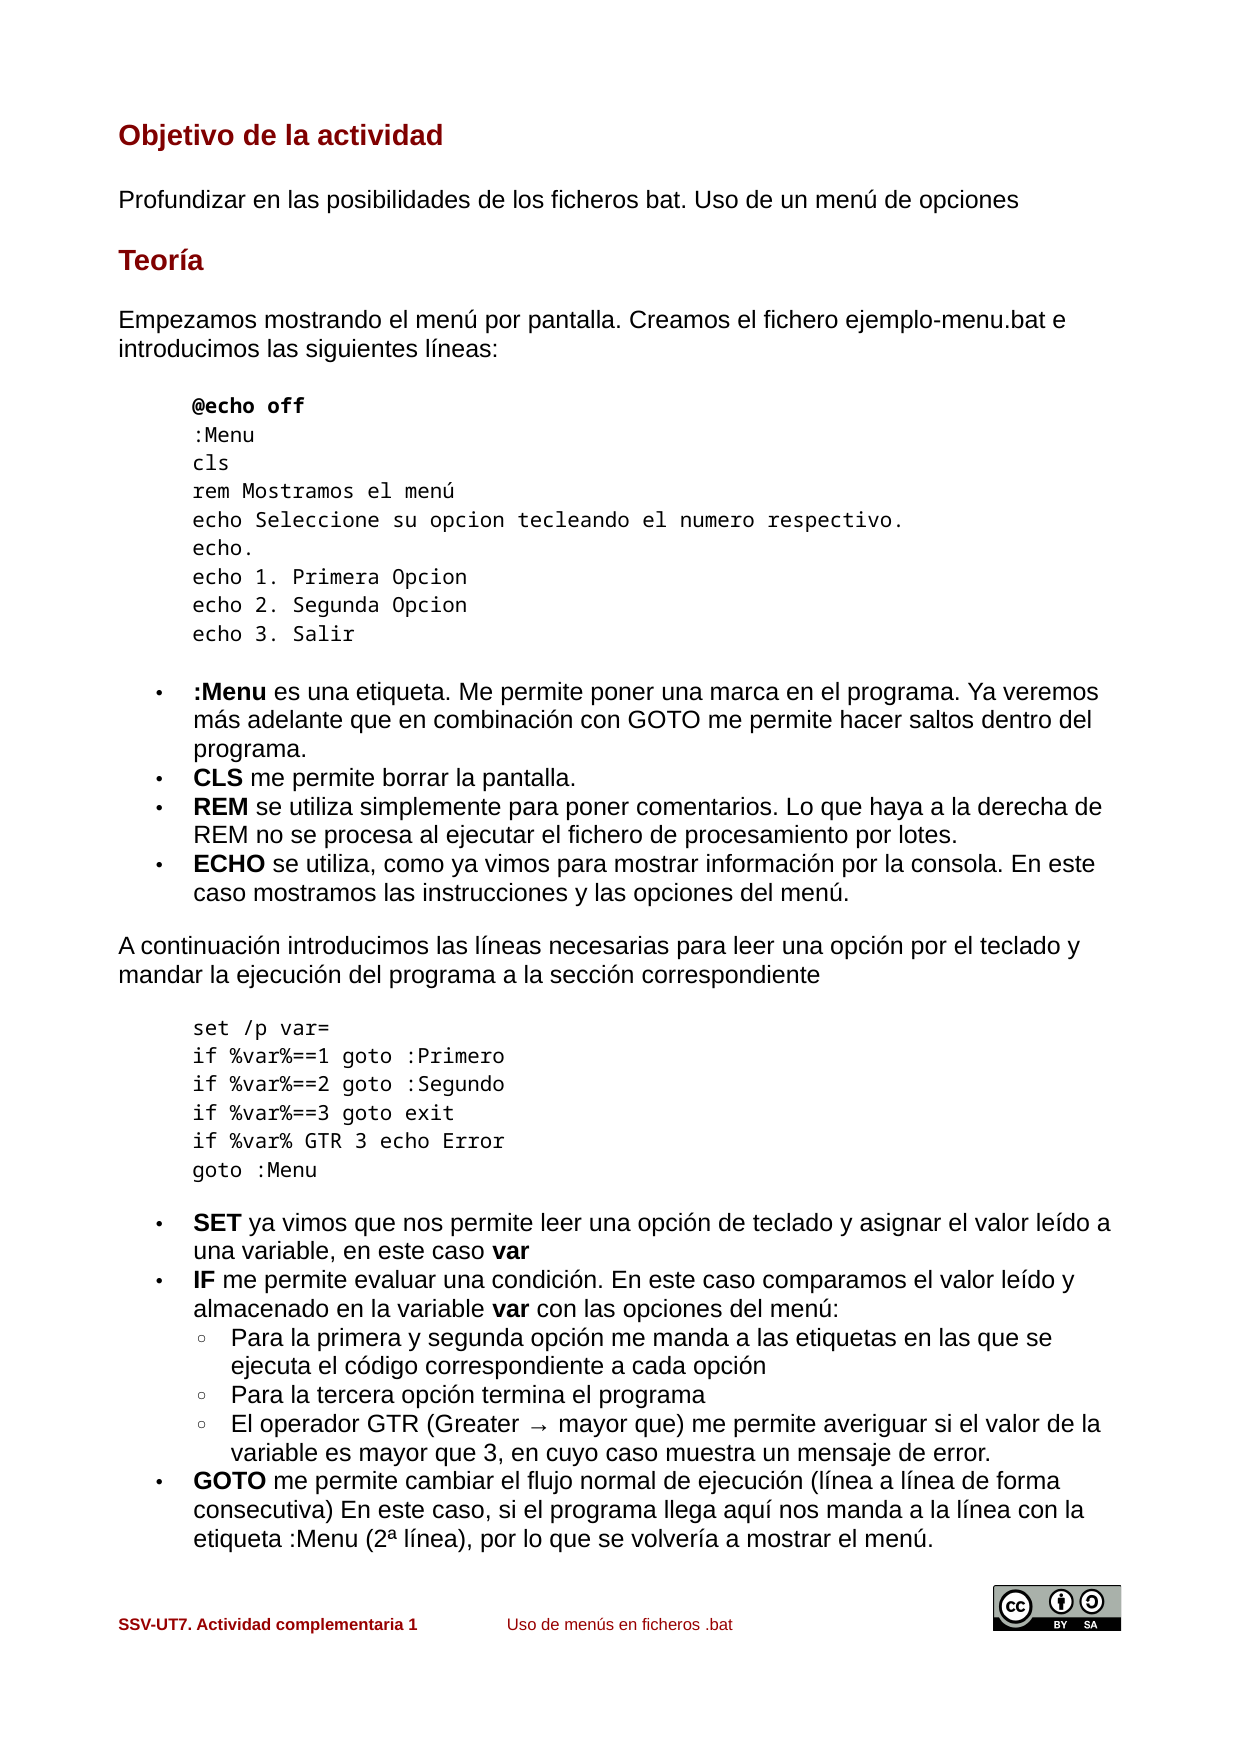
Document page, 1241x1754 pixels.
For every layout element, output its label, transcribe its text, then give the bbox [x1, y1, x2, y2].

text if %var% GTR 3 echo Error [192, 1126, 1122, 1155]
text rem Mostramos el menú [192, 477, 1122, 505]
text Profundizar en las posibilidades de los ficheros bat. Uso de un menú de opciones [118, 185, 1122, 214]
text if %var%==3 goto exit [192, 1098, 1122, 1126]
text A continuación introducimos las líneas necesarias para leer una opción por el teclado y mandar la ejecución del programa a la sección correspondiente [118, 931, 1122, 988]
list :Menu es una etiqueta. Me permite poner una marca en el programa. Ya veremos más adelante que en combinación con GOTO me permite hacer saltos dentro del programa. [156, 677, 1122, 763]
text echo 2. Segunda Opcion [192, 590, 1122, 619]
list REM se utiliza simplemente para poner comentarios. Lo que haya a la derecha de REM no se procesa al ejecutar el fichero de procesamiento por lotes. [156, 792, 1122, 849]
text goto :Menu [192, 1155, 1122, 1183]
list SET ya vimos que nos permite leer una opción de teclado y asignar el valor leído a una variable, en este caso var [156, 1208, 1122, 1265]
text @echo off [192, 391, 1122, 420]
text :Menu [192, 420, 1122, 448]
text set /p var= [192, 1013, 1122, 1041]
text Empezamos mostrando el menú por pantalla. Creamos el fichero ejemplo-menu.bat e introducimos las siguientes líneas: [118, 305, 1122, 362]
text echo 3. Salir [192, 619, 1122, 647]
list IF me permite evaluar una condición. En este caso comparamos el valor leído y almacenado en la variable var con las opciones del menú: [156, 1265, 1122, 1323]
text echo. [192, 533, 1122, 562]
text Teoría [118, 243, 1122, 276]
text if %var%==1 goto :Primero [192, 1041, 1122, 1069]
list CLS me permite borrar la pantalla. [156, 763, 1122, 792]
list GOTO me permite cambiar el flujo normal de ejecución (línea a línea de forma consecutiva) En este caso, si el programa llega aquí nos manda a la línea con la etiqueta :Menu (2ª línea), por lo que se volvería a mostrar el menú. [156, 1466, 1122, 1553]
picture [993, 1585, 1122, 1631]
list El operador GTR (Greater → mayor que) me permite averiguar si el valor de la variable es mayor que 3, en cuyo caso muestra un mensaje de error. [193, 1409, 1122, 1466]
list Para la tercera opción termina el programa [193, 1380, 1122, 1409]
list Para la primera y segunda opción me manda a las etiquetas en las que se ejecuta el código correspondiente a cada opción [193, 1323, 1122, 1380]
text echo 1. Primera Opcion [192, 562, 1122, 590]
text echo Seleccione su opcion tecleando el numero respectivo. [192, 505, 1122, 533]
text cls [192, 448, 1122, 477]
text if %var%==2 goto :Segundo [192, 1069, 1122, 1098]
list ECHO se utiliza, como ya vimos para mostrar información por la consola. En este caso mostramos las instrucciones y las opciones del menú. [156, 849, 1122, 907]
text Objetivo de la actividad [118, 118, 1122, 152]
